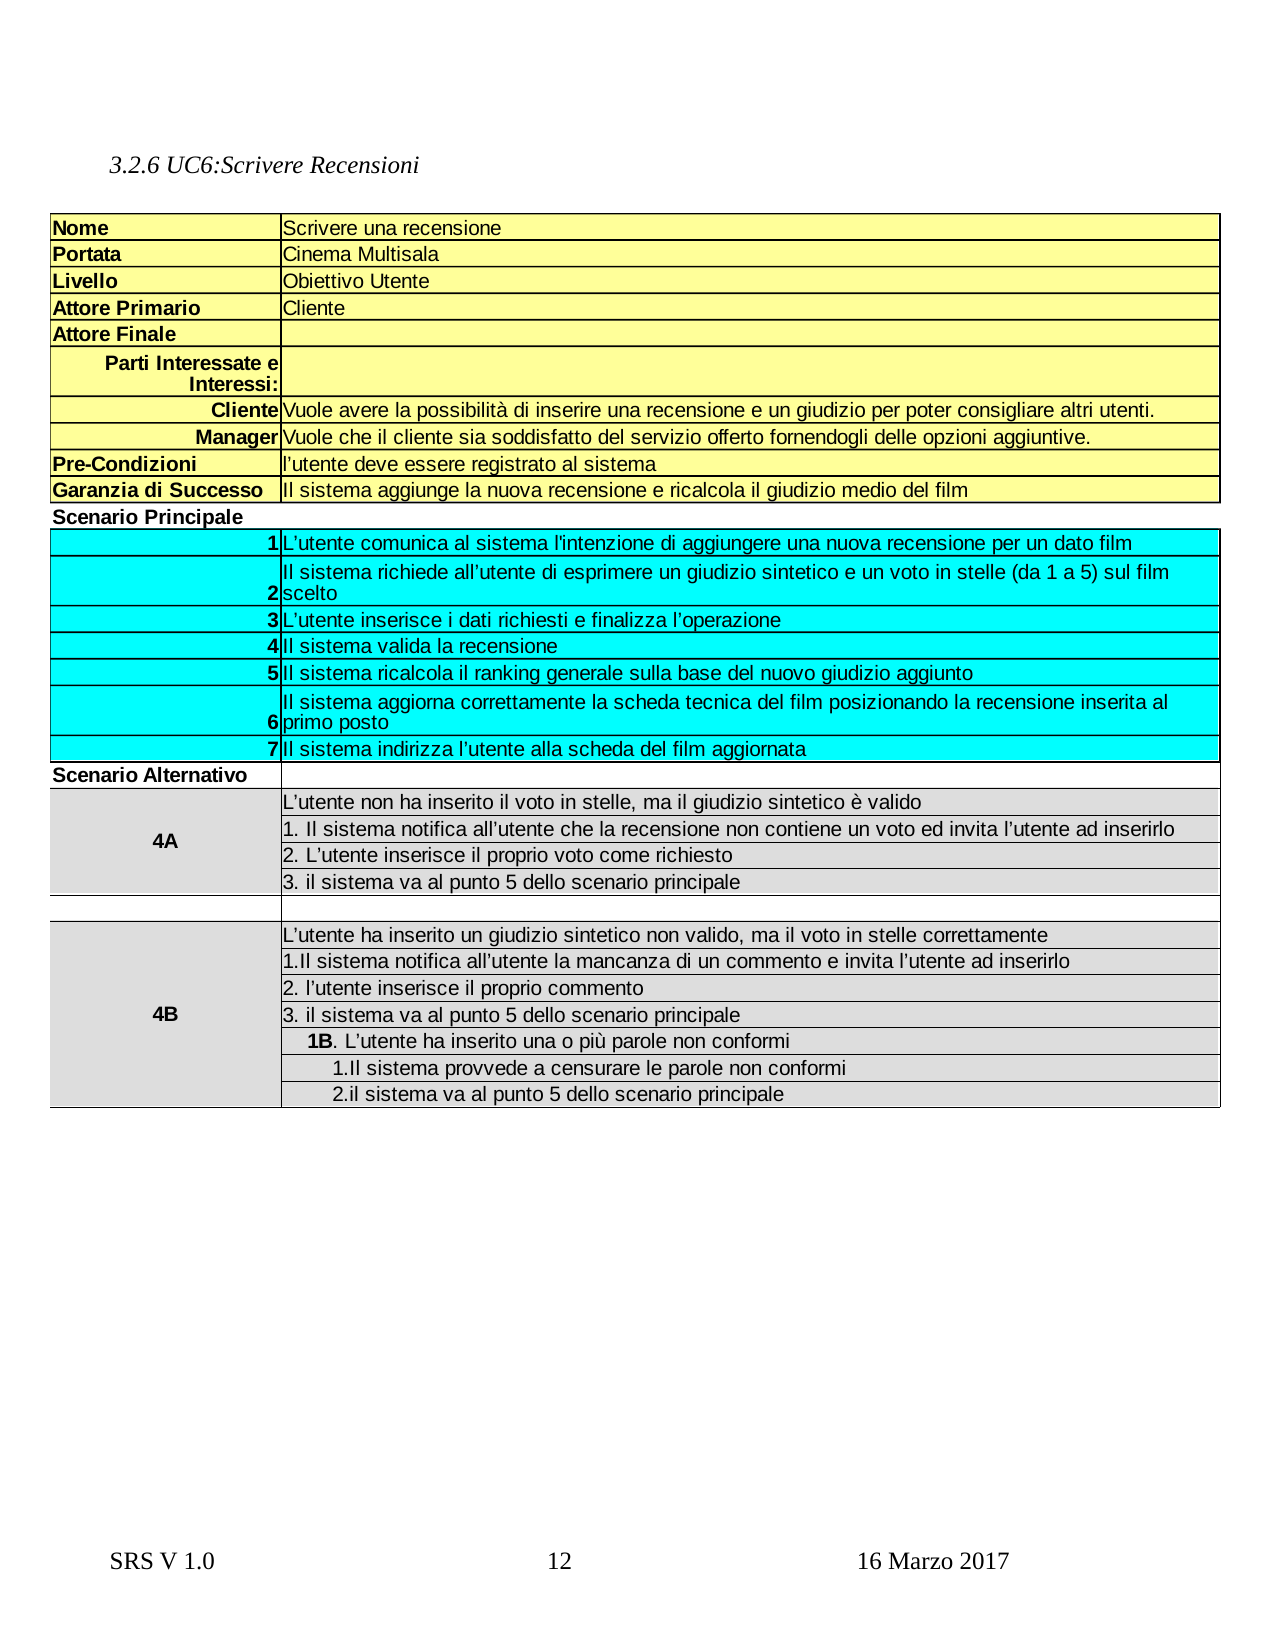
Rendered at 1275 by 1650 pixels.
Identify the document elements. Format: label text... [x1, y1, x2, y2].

subtitle 3.2.6 UC6:Scrivere Recensioni [109, 150, 1162, 179]
